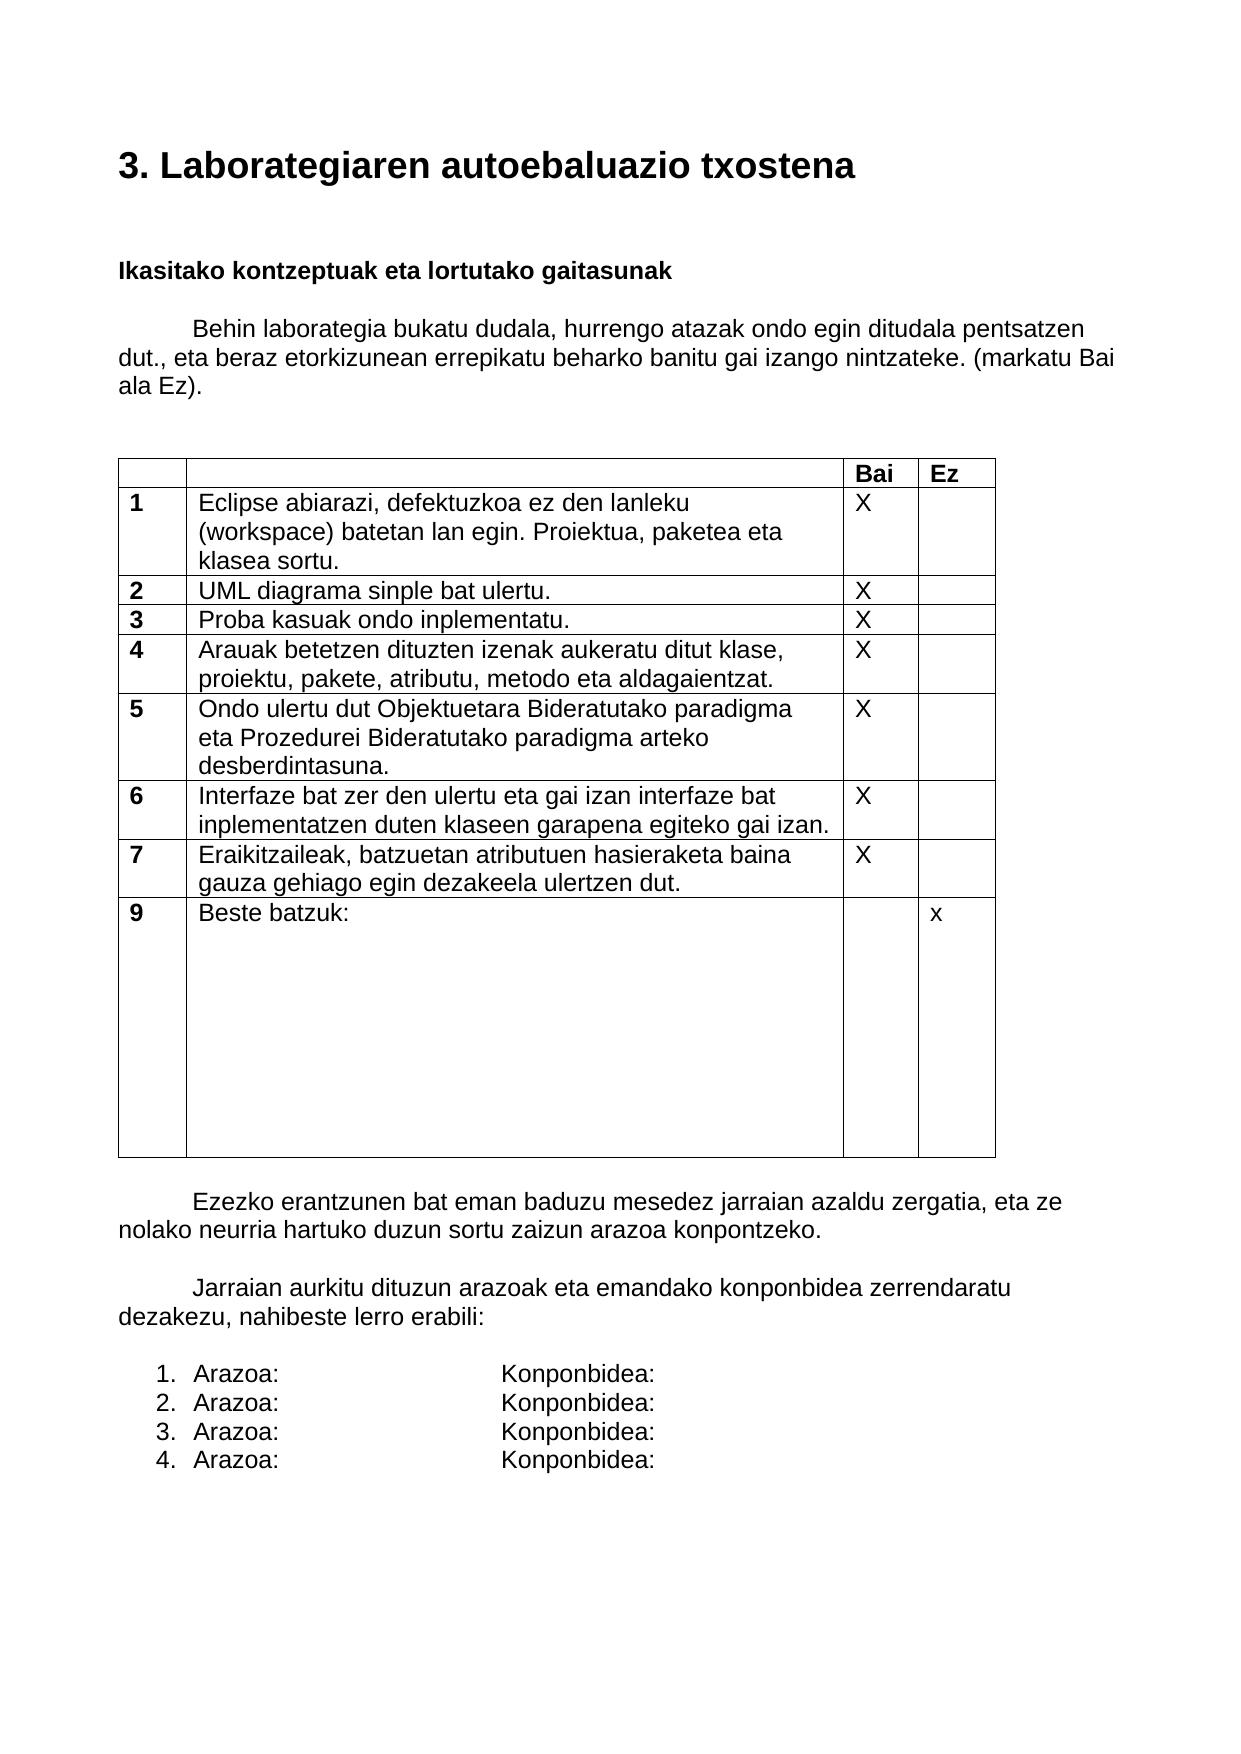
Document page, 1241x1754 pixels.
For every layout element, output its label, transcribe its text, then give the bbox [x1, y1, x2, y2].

table_cell Eclipse abiarazi, defektuzkoa ez den lanleku (workspace) batetan lan egin. Proiektua, paketea eta klasea sortu. [187, 488, 843, 574]
table_cell [919, 605, 995, 634]
list Arazoa: Konponbidea: [156, 1388, 1122, 1417]
table_cell 4 [119, 635, 186, 693]
table_header Ez [919, 459, 995, 487]
table_cell Ondo ulertu dut Objektuetara Bideratutako paradigma eta Prozedurei Bideratutako paradigma arteko desberdintasuna. [187, 694, 843, 780]
table_cell UML diagrama sinple bat ulertu. [187, 576, 843, 604]
table_cell X [844, 635, 918, 693]
table_cell X [844, 488, 918, 574]
list Arazoa: Konponbidea: [156, 1445, 1122, 1474]
list Arazoa: Konponbidea: [156, 1359, 1122, 1388]
table_cell x [919, 898, 995, 1157]
table_cell 5 [119, 694, 186, 780]
table_cell 6 [119, 781, 186, 838]
table_cell [919, 576, 995, 604]
text Jarraian aurkitu dituzun arazoak eta emandako konponbidea zerrendaratu dezakezu, nahibeste lerro erabili: [118, 1273, 1122, 1330]
table_cell 2 [119, 576, 186, 604]
table_cell [844, 898, 918, 1157]
table_cell [919, 635, 995, 693]
subtitle 3. Laborategiaren autoebaluazio txostena [118, 143, 1122, 186]
table_cell 3 [119, 605, 186, 634]
table_header [119, 459, 186, 487]
text Ezezko erantzunen bat eman baduzu mesedez jarraian azaldu zergatia, eta ze nolako neurria hartuko duzun sortu zaizun arazoa konpontzeko. [118, 1187, 1122, 1244]
table_cell X [844, 694, 918, 780]
table_cell 7 [119, 840, 186, 897]
table_cell X [844, 576, 918, 604]
table_cell Eraikitzaileak, batzuetan atributuen hasieraketa baina gauza gehiago egin dezakeela ulertzen dut. [187, 840, 843, 897]
table_cell Beste batzuk: [187, 898, 843, 1157]
table_cell X [844, 781, 918, 838]
table_cell [919, 488, 995, 574]
table_cell [919, 840, 995, 897]
table_cell Interfaze bat zer den ulertu eta gai izan interfaze bat inplementatzen duten klaseen garapena egiteko gai izan. [187, 781, 843, 838]
table_cell 1 [119, 488, 186, 574]
table_cell X [844, 840, 918, 897]
table_header [187, 459, 843, 487]
table_cell [919, 781, 995, 838]
table_cell [919, 694, 995, 780]
table_cell 9 [119, 898, 186, 1157]
table_cell Arauak betetzen dituzten izenak aukeratu ditut klase, proiektu, pakete, atributu, metodo eta aldagaientzat. [187, 635, 843, 693]
text Behin laborategia bukatu dudala, hurrengo atazak ondo egin ditudala pentsatzen dut., eta beraz etorkizunean errepikatu beharko banitu gai izango nintzateke. (markatu Bai ala Ez). [118, 314, 1122, 400]
table_cell Proba kasuak ondo inplementatu. [187, 605, 843, 634]
text Ikasitako kontzeptuak eta lortutako gaitasunak [118, 256, 1122, 285]
table_header Bai [844, 459, 918, 487]
table_cell X [844, 605, 918, 634]
list Arazoa: Konponbidea: [156, 1417, 1122, 1445]
